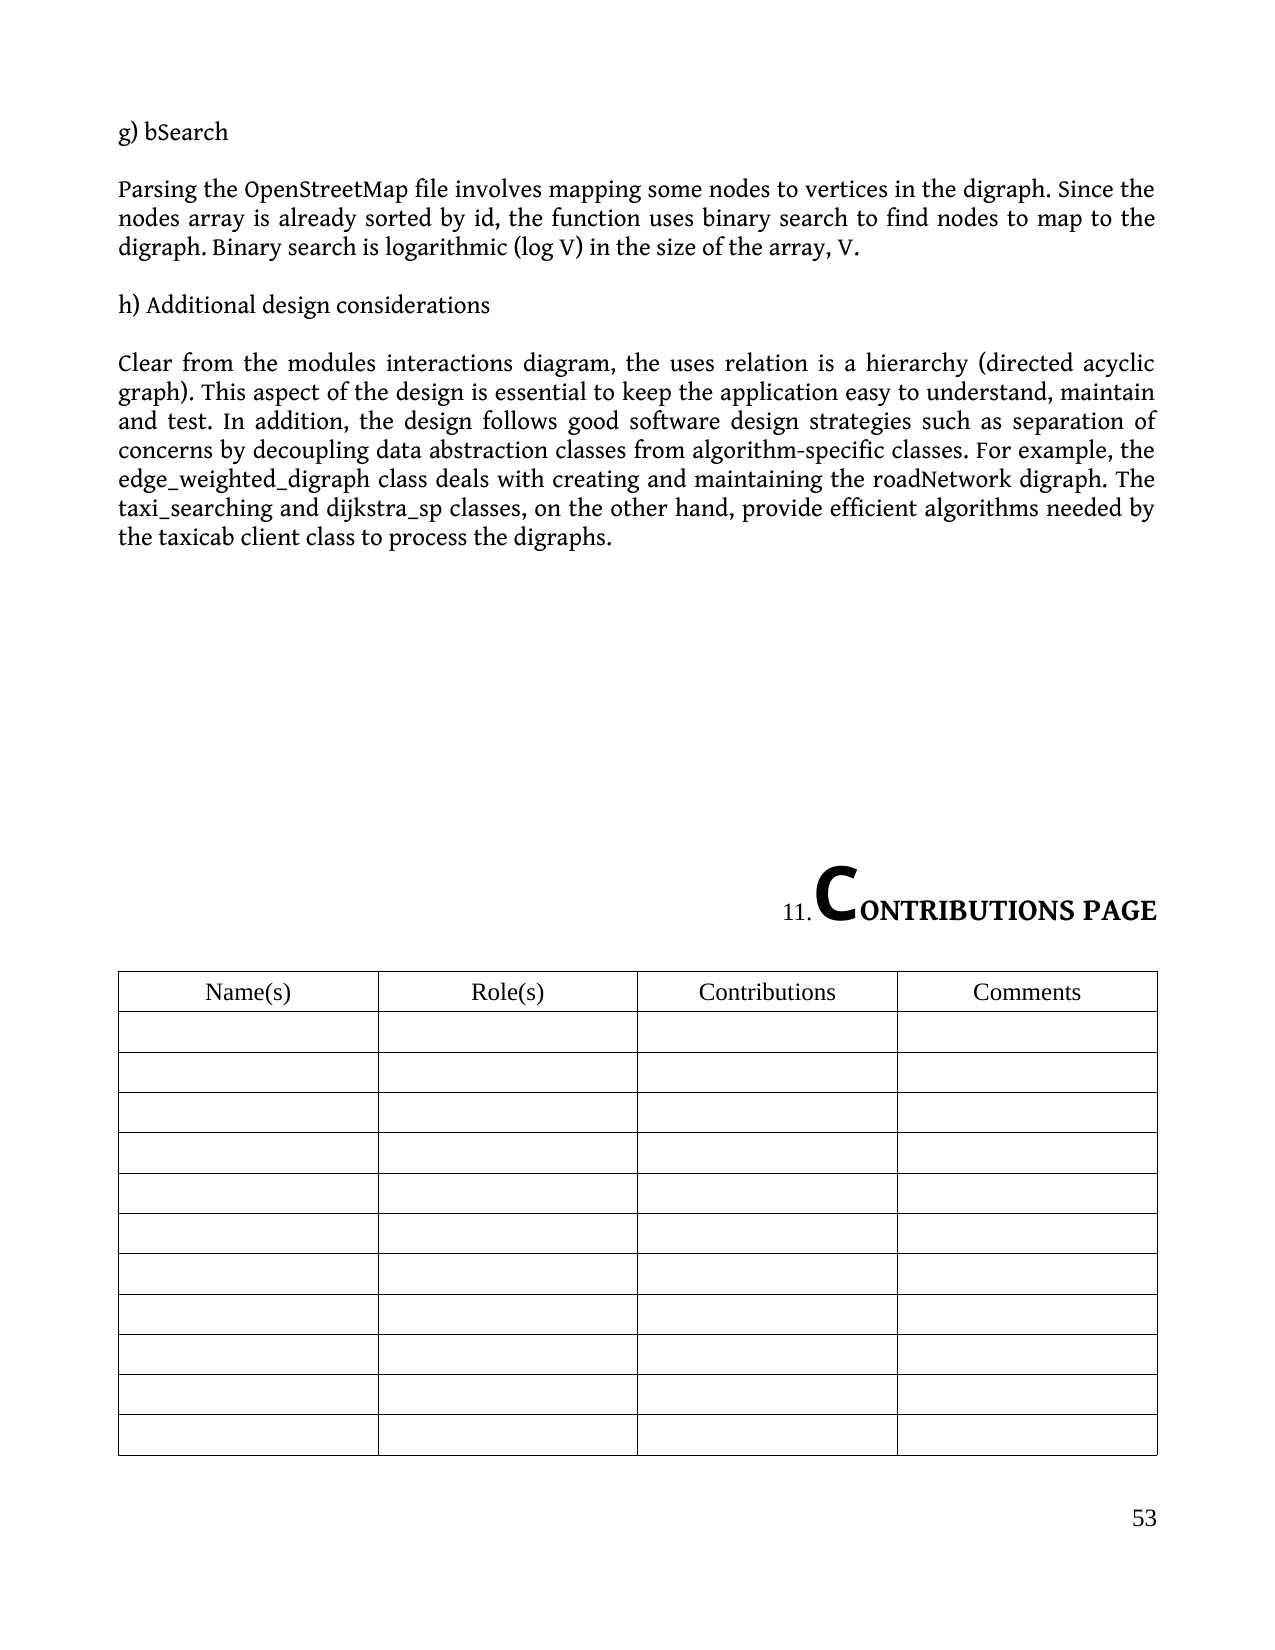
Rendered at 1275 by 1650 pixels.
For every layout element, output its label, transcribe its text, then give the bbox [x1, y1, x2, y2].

table_cell [898, 1093, 1157, 1132]
table_cell [379, 1174, 637, 1213]
table_cell [638, 1093, 897, 1132]
text Clear from the modules interactions diagram, the uses relation is a hierarchy (directed acyclic graph). This aspect of the design is essential to keep the application easy to understand, maintain and test. In addition, the design follows good software design strategies such as separation of concerns by decoupling data abstraction classes from algorithm-specific classes. For example, the edge_weighted_digraph class deals with creating and maintaining the roadNetwork digraph. The taxi_searching and dijkstra_sp classes, on the other hand, provide efficient algorithms needed by the taxicab client class to process the digraphs. [118, 350, 1157, 552]
table_cell [638, 1174, 897, 1213]
table_cell [638, 1053, 897, 1092]
table_cell [379, 1012, 637, 1052]
table_cell [898, 1375, 1157, 1414]
table_header Name(s) [119, 972, 378, 1011]
table_cell [379, 1254, 637, 1293]
table_cell [638, 1012, 897, 1052]
table_cell [898, 1295, 1157, 1334]
table_cell [638, 1214, 897, 1253]
table_cell [898, 1214, 1157, 1253]
table_header Role(s) [379, 972, 637, 1011]
table_cell [119, 1214, 378, 1253]
table_cell [898, 1053, 1157, 1092]
table_cell [898, 1335, 1157, 1374]
text h) Additional design considerations [118, 292, 1157, 321]
table_cell [119, 1174, 378, 1213]
table_cell [898, 1174, 1157, 1213]
text Parsing the OpenStreetMap file involves mapping some nodes to vertices in the digraph. Since the nodes array is already sorted by id, the function uses binary search to find nodes to map to the digraph. Binary search is logarithmic (log V) in the size of the array, V. [118, 176, 1157, 263]
table_cell [638, 1254, 897, 1293]
table_cell [119, 1375, 378, 1414]
table_cell [119, 1133, 378, 1172]
table_cell [638, 1415, 897, 1455]
table_cell [638, 1335, 897, 1374]
table_cell [119, 1012, 378, 1052]
text 11.CONTRIBUTIONS PAGE [118, 840, 1157, 942]
table_cell [638, 1133, 897, 1172]
table_cell [638, 1295, 897, 1334]
table_cell [119, 1093, 378, 1132]
table_cell [379, 1133, 637, 1172]
text g) bSearch [118, 118, 1157, 147]
table_cell [638, 1375, 897, 1414]
table_cell [379, 1214, 637, 1253]
table_cell [379, 1335, 637, 1374]
table_header Contributions [638, 972, 897, 1011]
table_cell [898, 1415, 1157, 1455]
table_header Comments [898, 972, 1157, 1011]
table_cell [898, 1254, 1157, 1293]
table_cell [119, 1335, 378, 1374]
table_cell [379, 1295, 637, 1334]
table_cell [379, 1415, 637, 1455]
table_cell [898, 1012, 1157, 1052]
table_cell [119, 1254, 378, 1293]
table_cell [119, 1053, 378, 1092]
table_cell [379, 1053, 637, 1092]
table_cell [119, 1415, 378, 1455]
table_cell [119, 1295, 378, 1334]
table_cell [898, 1133, 1157, 1172]
table_cell [379, 1093, 637, 1132]
table_cell [379, 1375, 637, 1414]
